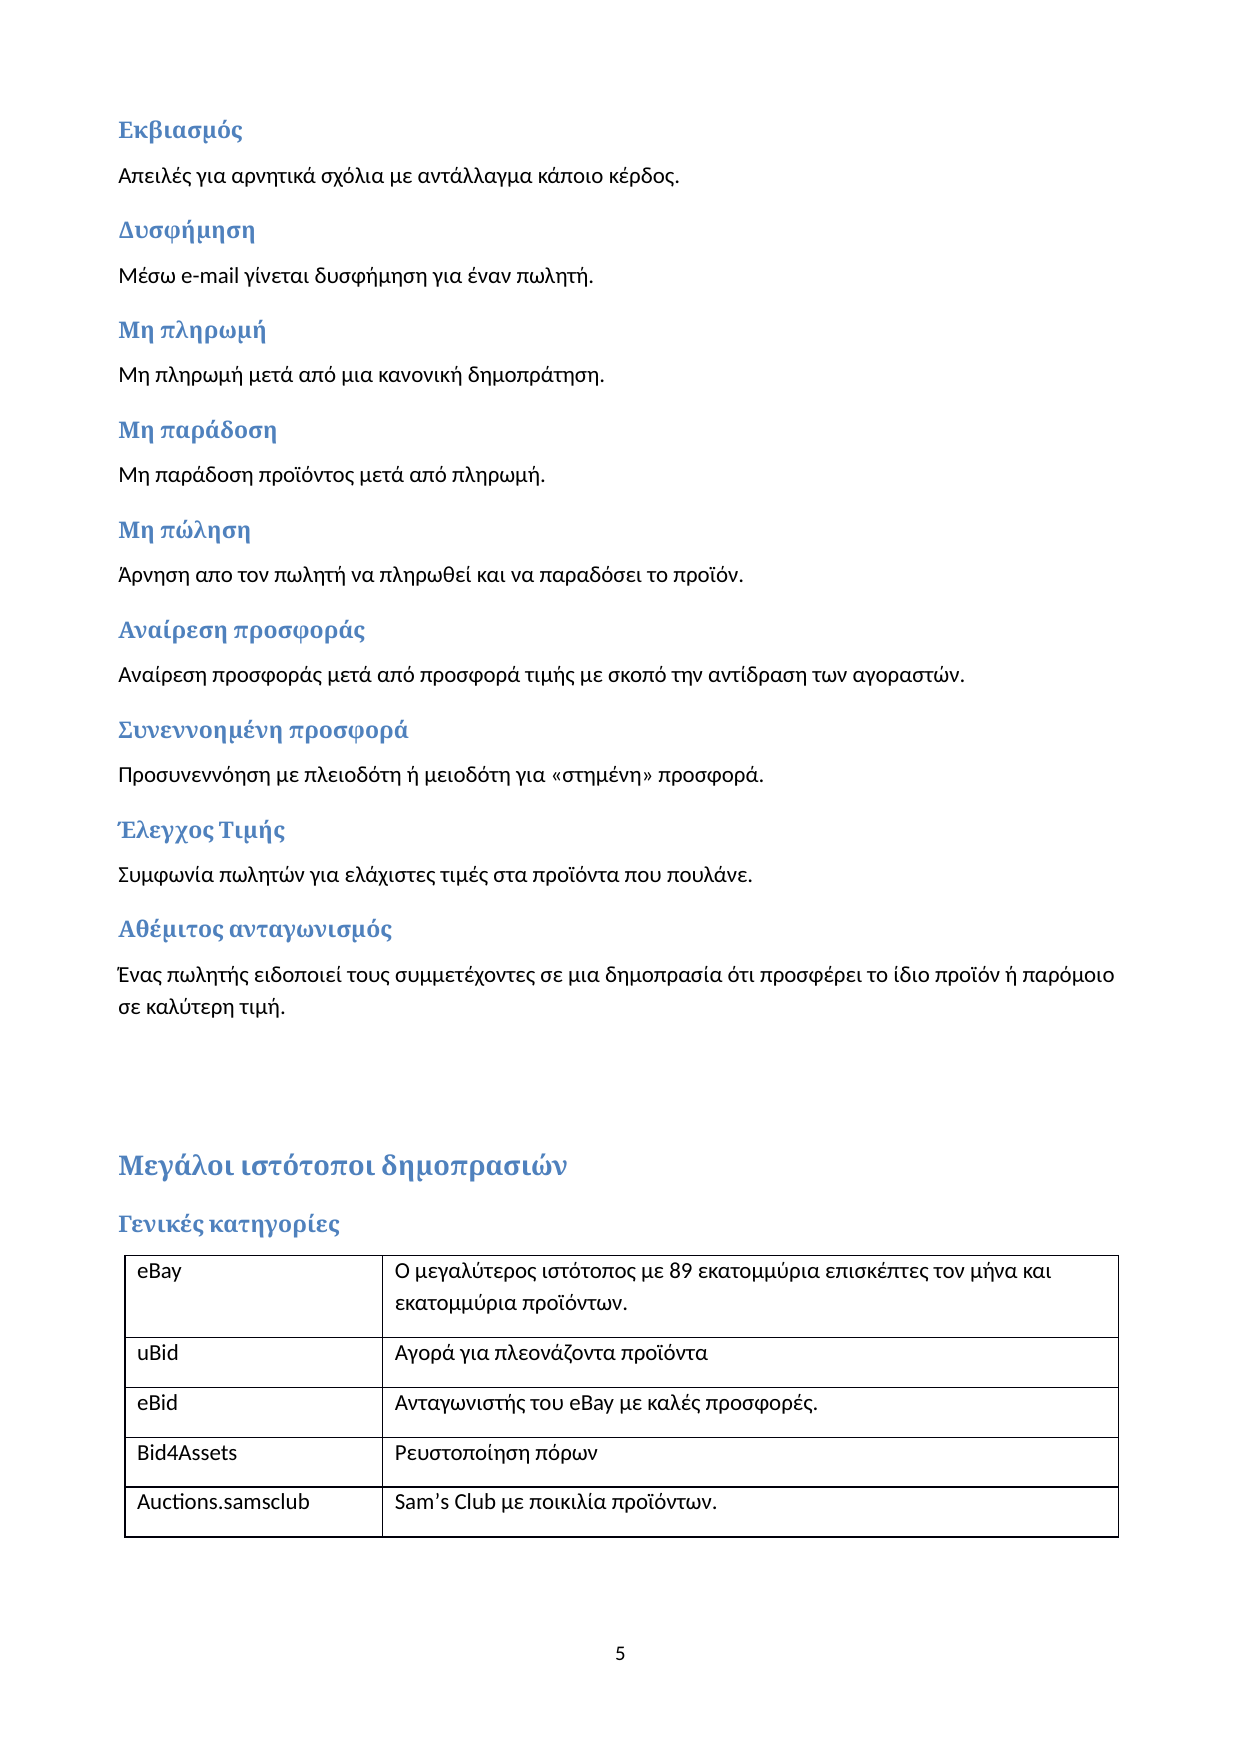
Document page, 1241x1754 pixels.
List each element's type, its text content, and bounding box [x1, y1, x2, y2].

text Μη παράδοση προϊόντος μετά από πληρωμή. [118, 461, 1122, 488]
table_cell Αγορά για πλεονάζοντα προϊόντα [383, 1338, 1118, 1387]
table_cell Ανταγωνιστής του eBay με καλές προσφορές. [383, 1388, 1118, 1437]
text Άρνηση απο τον πωλητή να πληρωθεί και να παραδόσει το προϊόν. [118, 560, 1122, 588]
subtitle Εκβιασμός [118, 118, 1122, 144]
subtitle Αθέμιτος ανταγωνισμός [118, 917, 1122, 944]
text Μη πληρωμή μετά από μια κανονική δημοπράτηση. [118, 361, 1122, 389]
subtitle Συνεννοημένη προσφορά [118, 717, 1122, 744]
text Αναίρεση προσφοράς μετά από προσφορά τιμής με σκοπό την αντίδραση των αγοραστών. [118, 660, 1122, 688]
table_cell Sam’s Club με ποικιλία προϊόντων. [383, 1488, 1118, 1536]
table_header eBay [126, 1256, 382, 1337]
subtitle Μη παράδοση [118, 418, 1122, 444]
subtitle Μεγάλοι ιστότοποι δημοπρασιών [118, 1151, 1122, 1182]
text Απειλές για αρνητικά σχόλια με αντάλλαγμα κάποιο κέρδος. [118, 161, 1122, 189]
subtitle Αναίρεση προσφοράς [118, 618, 1122, 644]
text Μέσω e-mail γίνεται δυσφήμηση για έναν πωλητή. [118, 261, 1122, 289]
subtitle Δυσφήμηση [118, 218, 1122, 244]
subtitle Μη πληρωμή [118, 318, 1122, 344]
text Ένας πωλητής ειδοποιεί τους συμμετέχοντες σε μια δημοπρασία ότι προσφέρει το ίδιο προϊόν ή παρόμοιο σε καλύτερη τιμή. [118, 960, 1122, 1020]
table_cell uBid [126, 1338, 382, 1387]
table_cell Bid4Assets [126, 1438, 382, 1486]
subtitle Μη πώληση [118, 518, 1122, 544]
table_header Ο μεγαλύτερος ιστότοπος με 89 εκατομμύρια επισκέπτες τον μήνα και εκατομμύρια προϊόντων. [383, 1256, 1118, 1337]
table_cell eBid [126, 1388, 382, 1437]
text Προσυνεννόηση με πλειοδότη ή μειοδότη για «στημένη» προσφορά. [118, 760, 1122, 788]
text Συμφωνία πωλητών για ελάχιστες τιμές στα προϊόντα που πουλάνε. [118, 860, 1122, 888]
table_cell Auctions.samsclub [126, 1488, 382, 1536]
table_cell Ρευστοποίηση πόρων [383, 1438, 1118, 1486]
subtitle Γενικές κατηγορίες [118, 1212, 1122, 1238]
subtitle Έλεγχος Τιμής [118, 817, 1122, 844]
